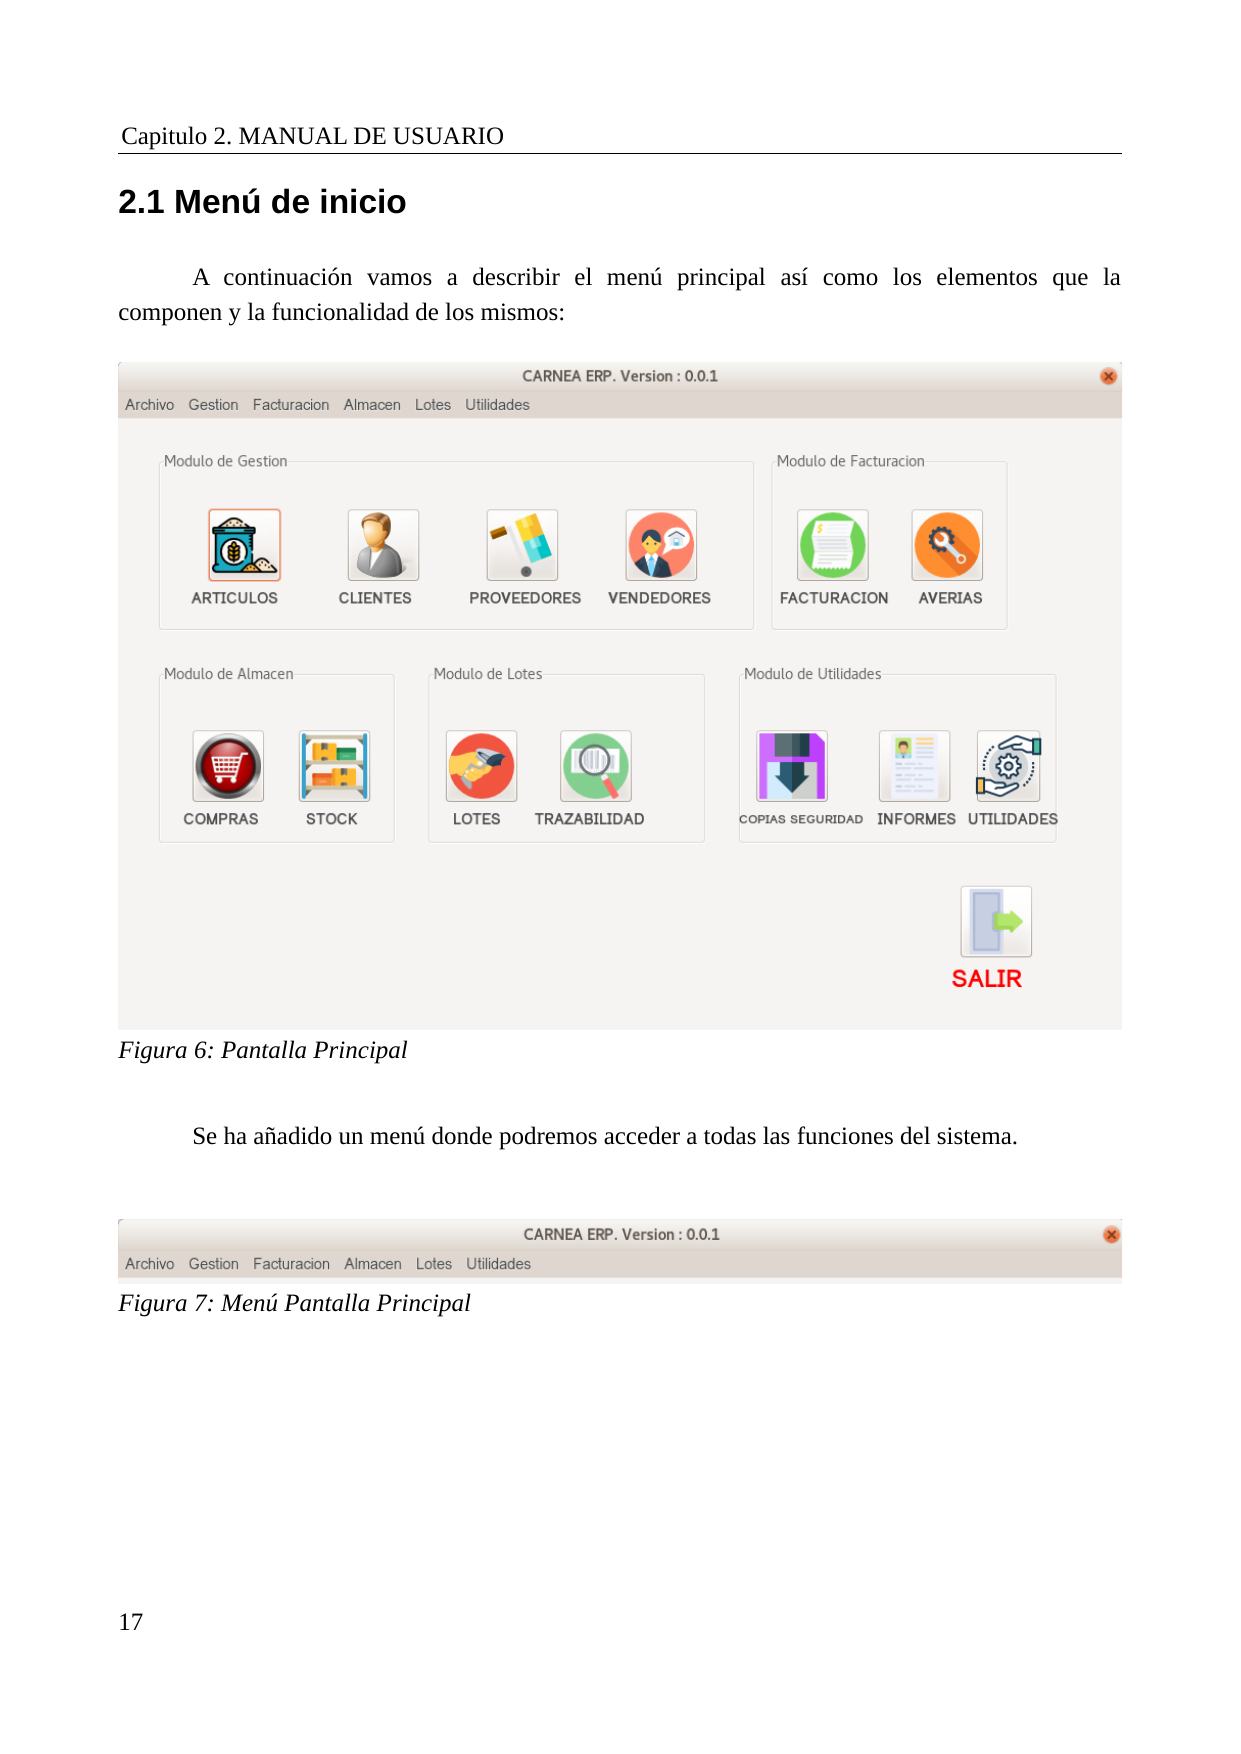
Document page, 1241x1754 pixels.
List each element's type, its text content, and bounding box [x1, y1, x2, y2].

text Figura 7: Menú Pantalla Principal [118, 1284, 1122, 1317]
subtitle 2.1 Menú de inicio [118, 182, 1122, 221]
picture [118, 362, 1123, 1030]
picture [118, 1219, 1123, 1284]
text A continuación vamos a describir el menú principal así como los elementos que la componen y la funcionalidad de los mismos: [118, 262, 1122, 325]
text Se ha añadido un menú donde podremos acceder a todas las funciones del sistema. [118, 1121, 1122, 1150]
text Figura 6: Pantalla Principal [118, 1030, 1122, 1063]
